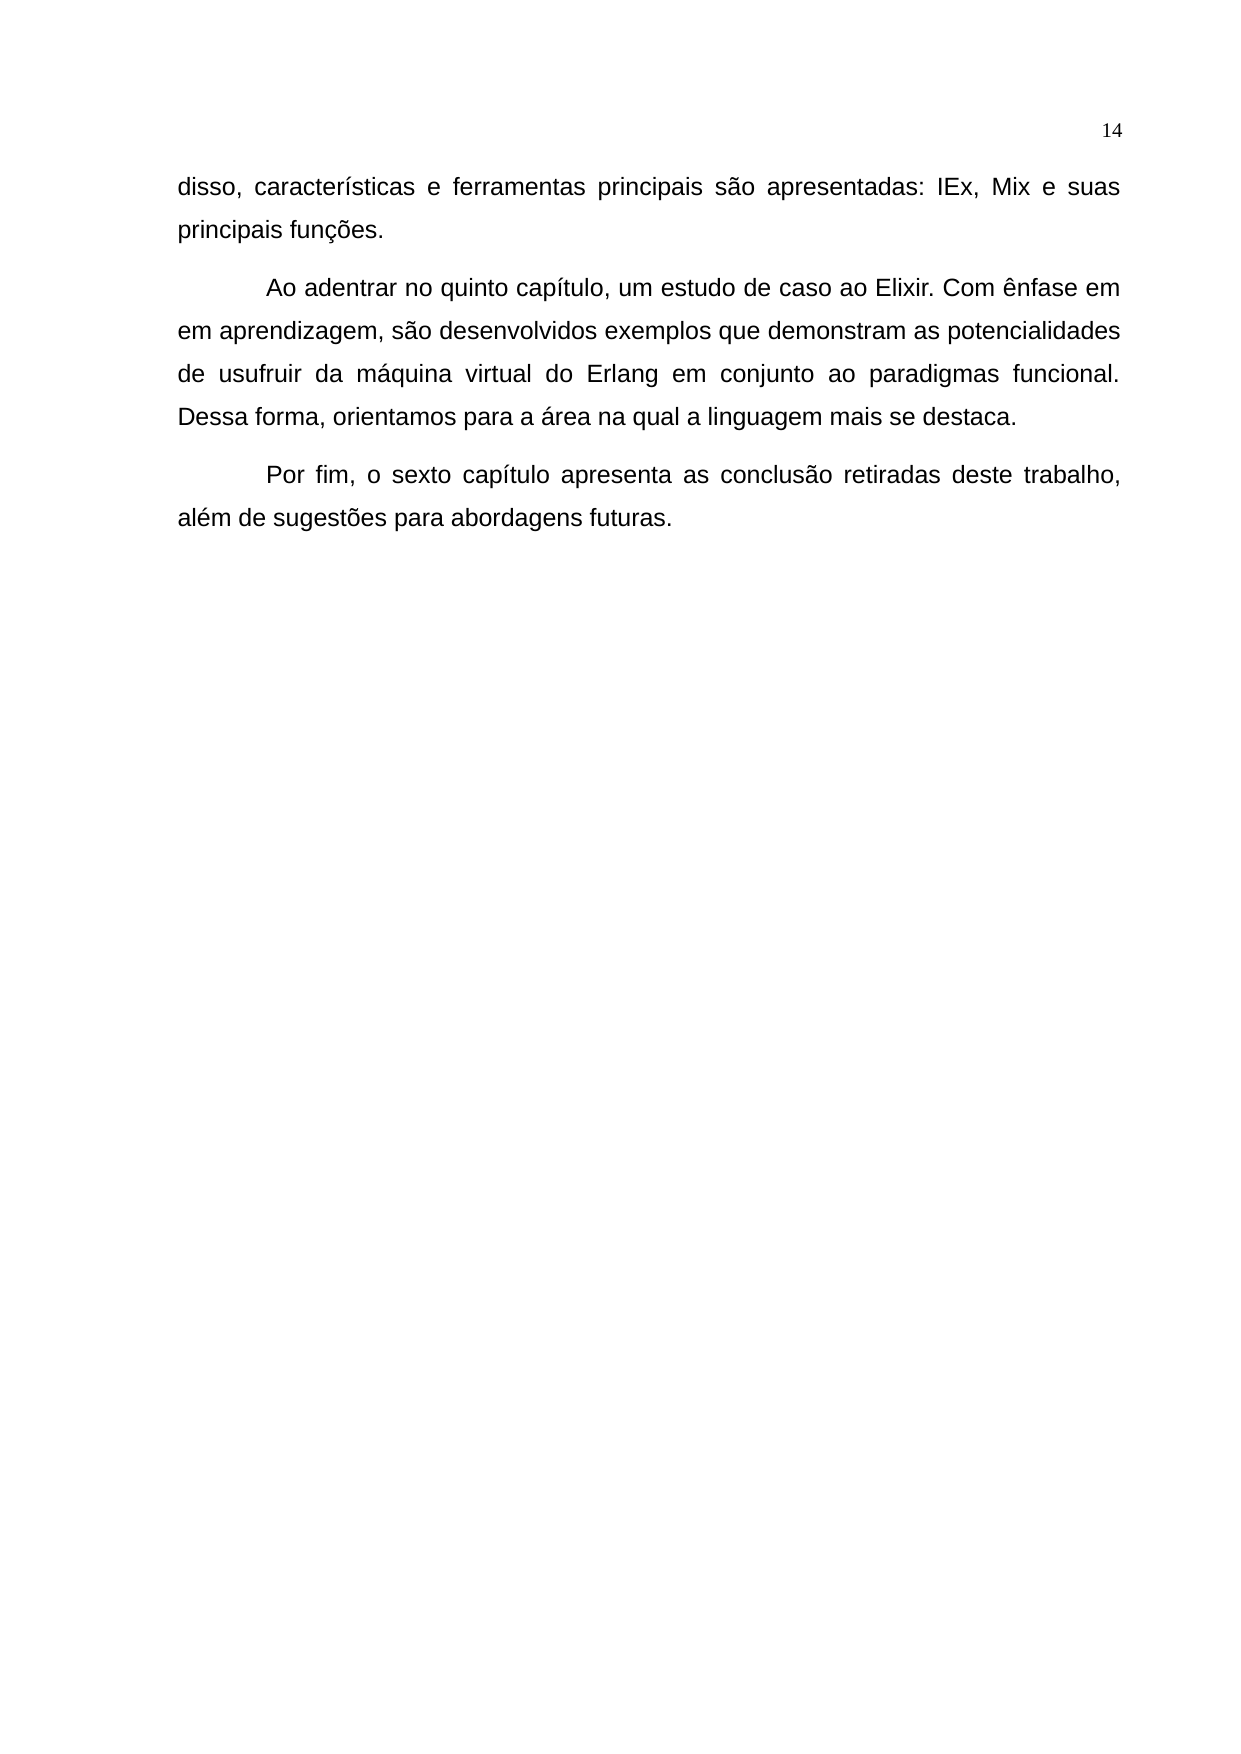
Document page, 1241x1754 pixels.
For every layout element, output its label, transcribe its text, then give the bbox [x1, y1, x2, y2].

text disso, características e ferramentas principais são apresentadas: IEx, Mix e suas principais funções. [177, 172, 1122, 243]
text Por fim, o sexto capítulo apresenta as conclusão retiradas deste trabalho, além de sugestões para abordagens futuras. [177, 459, 1122, 531]
text Ao adentrar no quinto capítulo, um estudo de caso ao Elixir. Com ênfase em em aprendizagem, são desenvolvidos exemplos que demonstram as potencialidades de usufruir da máquina virtual do Erlang em conjunto ao paradigmas funcional. Dessa forma, orientamos para a área na qual a linguagem mais se destaca. [177, 272, 1122, 431]
